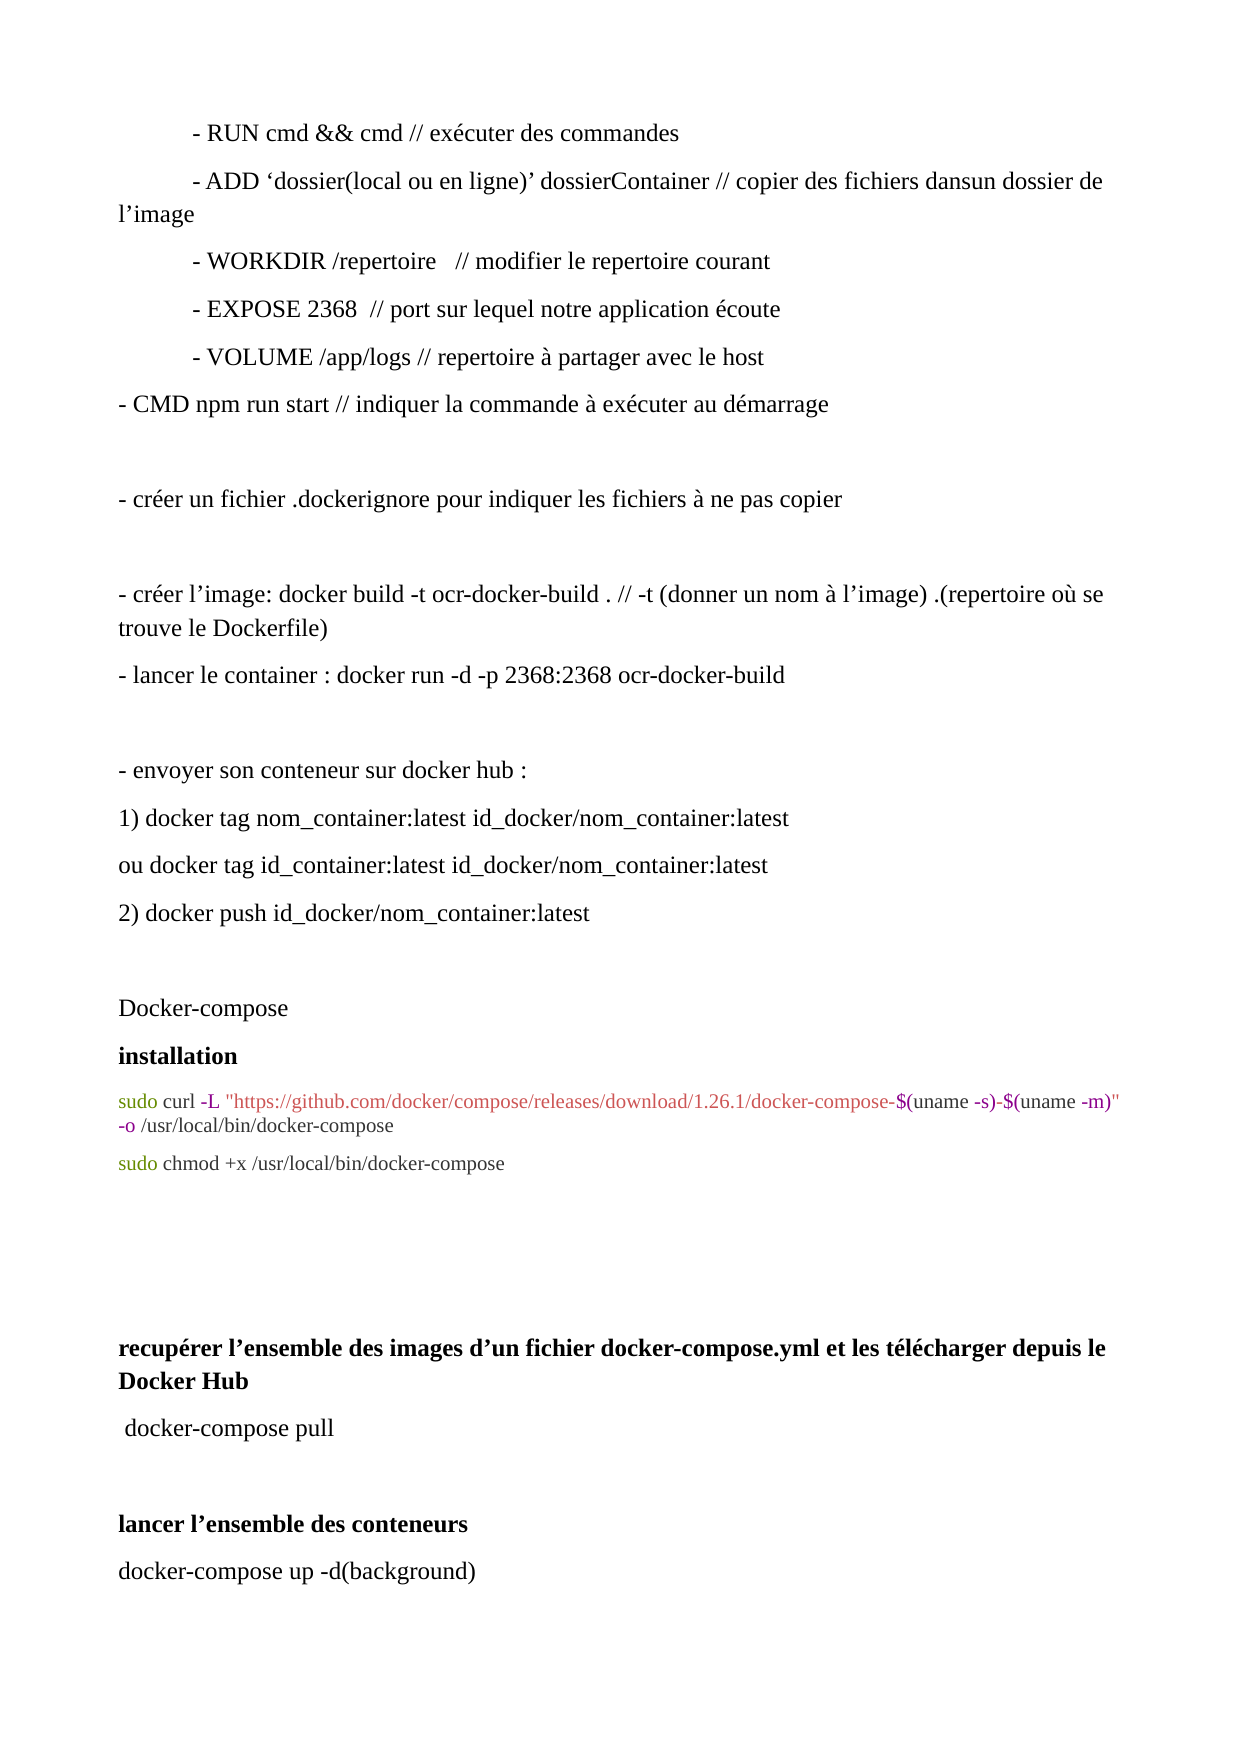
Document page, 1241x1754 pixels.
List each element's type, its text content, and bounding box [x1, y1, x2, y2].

text - envoyer son conteneur sur docker hub : [118, 755, 1122, 784]
text - EXPOSE 2368 // port sur lequel notre application écoute [118, 294, 1122, 323]
text ou docker tag id_container:latest id_docker/nom_container:latest [118, 851, 1122, 879]
text lancer l’ensemble des conteneurs [118, 1509, 1122, 1537]
text recupérer l’ensemble des images d’un fichier docker-compose.yml et les télécharger depuis le Docker Hub [118, 1333, 1122, 1394]
text - VOLUME /app/logs // repertoire à partager avec le host [118, 342, 1122, 370]
text - CMD npm run start // indiquer la commande à exécuter au démarrage [118, 389, 1122, 418]
text docker-compose pull [118, 1413, 1122, 1442]
text sudo chmod +x /usr/local/bin/docker-compose [118, 1151, 1122, 1175]
text - RUN cmd && cmd // exécuter des commandes [118, 118, 1122, 147]
text - créer l’image: docker build -t ocr-docker-build . // -t (donner un nom à l’image) .(repertoire où se trouve le Dockerfile) [118, 579, 1122, 641]
text docker-compose up -d(background) [118, 1556, 1122, 1585]
text - ADD ‘dossier(local ou en ligne)’ dossierContainer // copier des fichiers dansun dossier de l’image [118, 166, 1122, 227]
text - WORKDIR /repertoire // modifier le repertoire courant [118, 246, 1122, 275]
text installationht [118, 1041, 1122, 1070]
text sudo curl -L "https://github.com/docker/compose/releases/download/1.26.1/docker-compose-$(uname -s)-$(uname -m)" -o /usr/local/bin/docker-compose [118, 1089, 1122, 1137]
text 2) docker push id_docker/nom_container:latest [118, 898, 1122, 927]
text - lancer le container : docker run -d -p 2368:2368 ocr-docker-build [118, 660, 1122, 689]
text Docker-compose [118, 993, 1122, 1022]
text - créer un fichier .dockerignore pour indiquer les fichiers à ne pas copier [118, 484, 1122, 513]
text 1) docker tag nom_container:latest id_docker/nom_container:latest [118, 803, 1122, 832]
